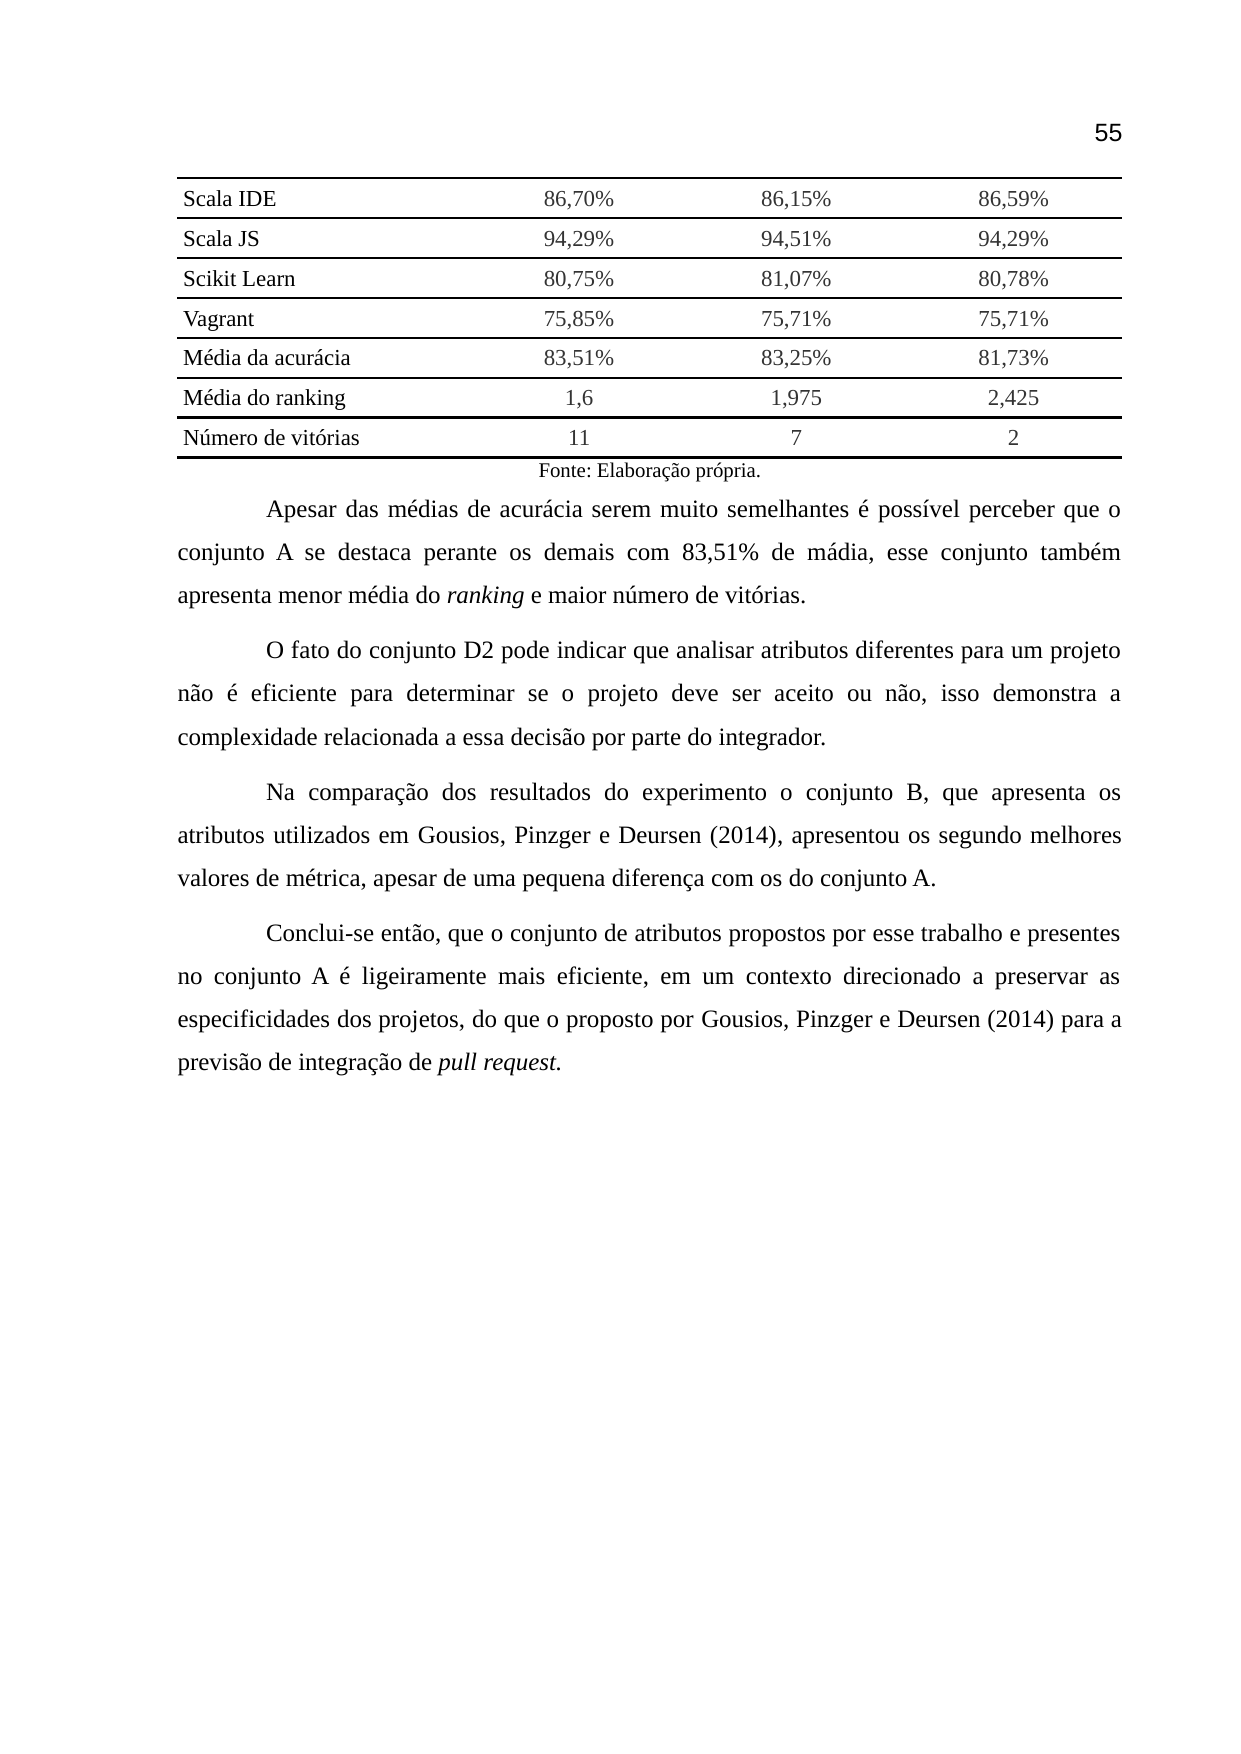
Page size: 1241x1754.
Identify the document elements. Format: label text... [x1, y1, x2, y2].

table_cell 83,25% [688, 339, 905, 377]
table_cell 1,6 [470, 379, 687, 416]
text Apesar das médias de acurácia serem muito semelhantes é possível perceber que o conjunto A se destaca perante os demais com 83,51% de mádia, esse conjunto também apresenta menor média do ranking e maior número de vitórias. [177, 494, 1122, 609]
table_cell 75,71% [905, 299, 1122, 337]
table_cell 75,71% [688, 299, 905, 337]
table_cell 86,59% [905, 179, 1122, 217]
table_cell Scikit Learn [177, 259, 470, 297]
table_cell 81,07% [688, 259, 905, 297]
table_cell Número de vitórias [177, 419, 470, 456]
table_cell 86,70% [470, 179, 687, 217]
table_cell 7 [688, 419, 905, 456]
table_cell 2 [905, 419, 1122, 456]
text Conclui-se então, que o conjunto de atributos propostos por esse trabalho e presentes no conjunto A é ligeiramente mais eficiente, em um contexto direcionado a preservar as especificidades dos projetos, do que o proposto por Gousios, Pinzger e Deursen (2014) para a previsão de integração de pull request. [177, 918, 1122, 1076]
table_cell 83,51% [470, 339, 687, 377]
table_cell 75,85% [470, 299, 687, 337]
table_cell Média da acurácia [177, 339, 470, 377]
table_cell Scala JS [177, 219, 470, 257]
text Fonte: Elaboração própria. [177, 459, 1122, 482]
table_cell 11 [470, 419, 687, 456]
table_cell 80,75% [470, 259, 687, 297]
text O fato do conjunto D2 pode indicar que analisar atributos diferentes para um projeto não é eficiente para determinar se o projeto deve ser aceito ou não, isso demonstra a complexidade relacionada a essa decisão por parte do integrador. [177, 635, 1122, 750]
table_cell 86,15% [688, 179, 905, 217]
table_cell Scala IDE [177, 179, 470, 217]
table_cell 94,29% [905, 219, 1122, 257]
table_cell 94,51% [688, 219, 905, 257]
table_cell Média do ranking [177, 379, 470, 416]
table_cell 1,975 [688, 379, 905, 416]
table_cell 2,425 [905, 379, 1122, 416]
text Na comparação dos resultados do experimento o conjunto B, que apresenta os atributos utilizados em Gousios, Pinzger e Deursen (2014), apresentou os segundo melhores valores de métrica, apesar de uma pequena diferença com os do conjunto A. [177, 777, 1122, 892]
table_cell 94,29% [470, 219, 687, 257]
table_cell Vagrant [177, 299, 470, 337]
table_cell 81,73% [905, 339, 1122, 377]
table_cell 80,78% [905, 259, 1122, 297]
